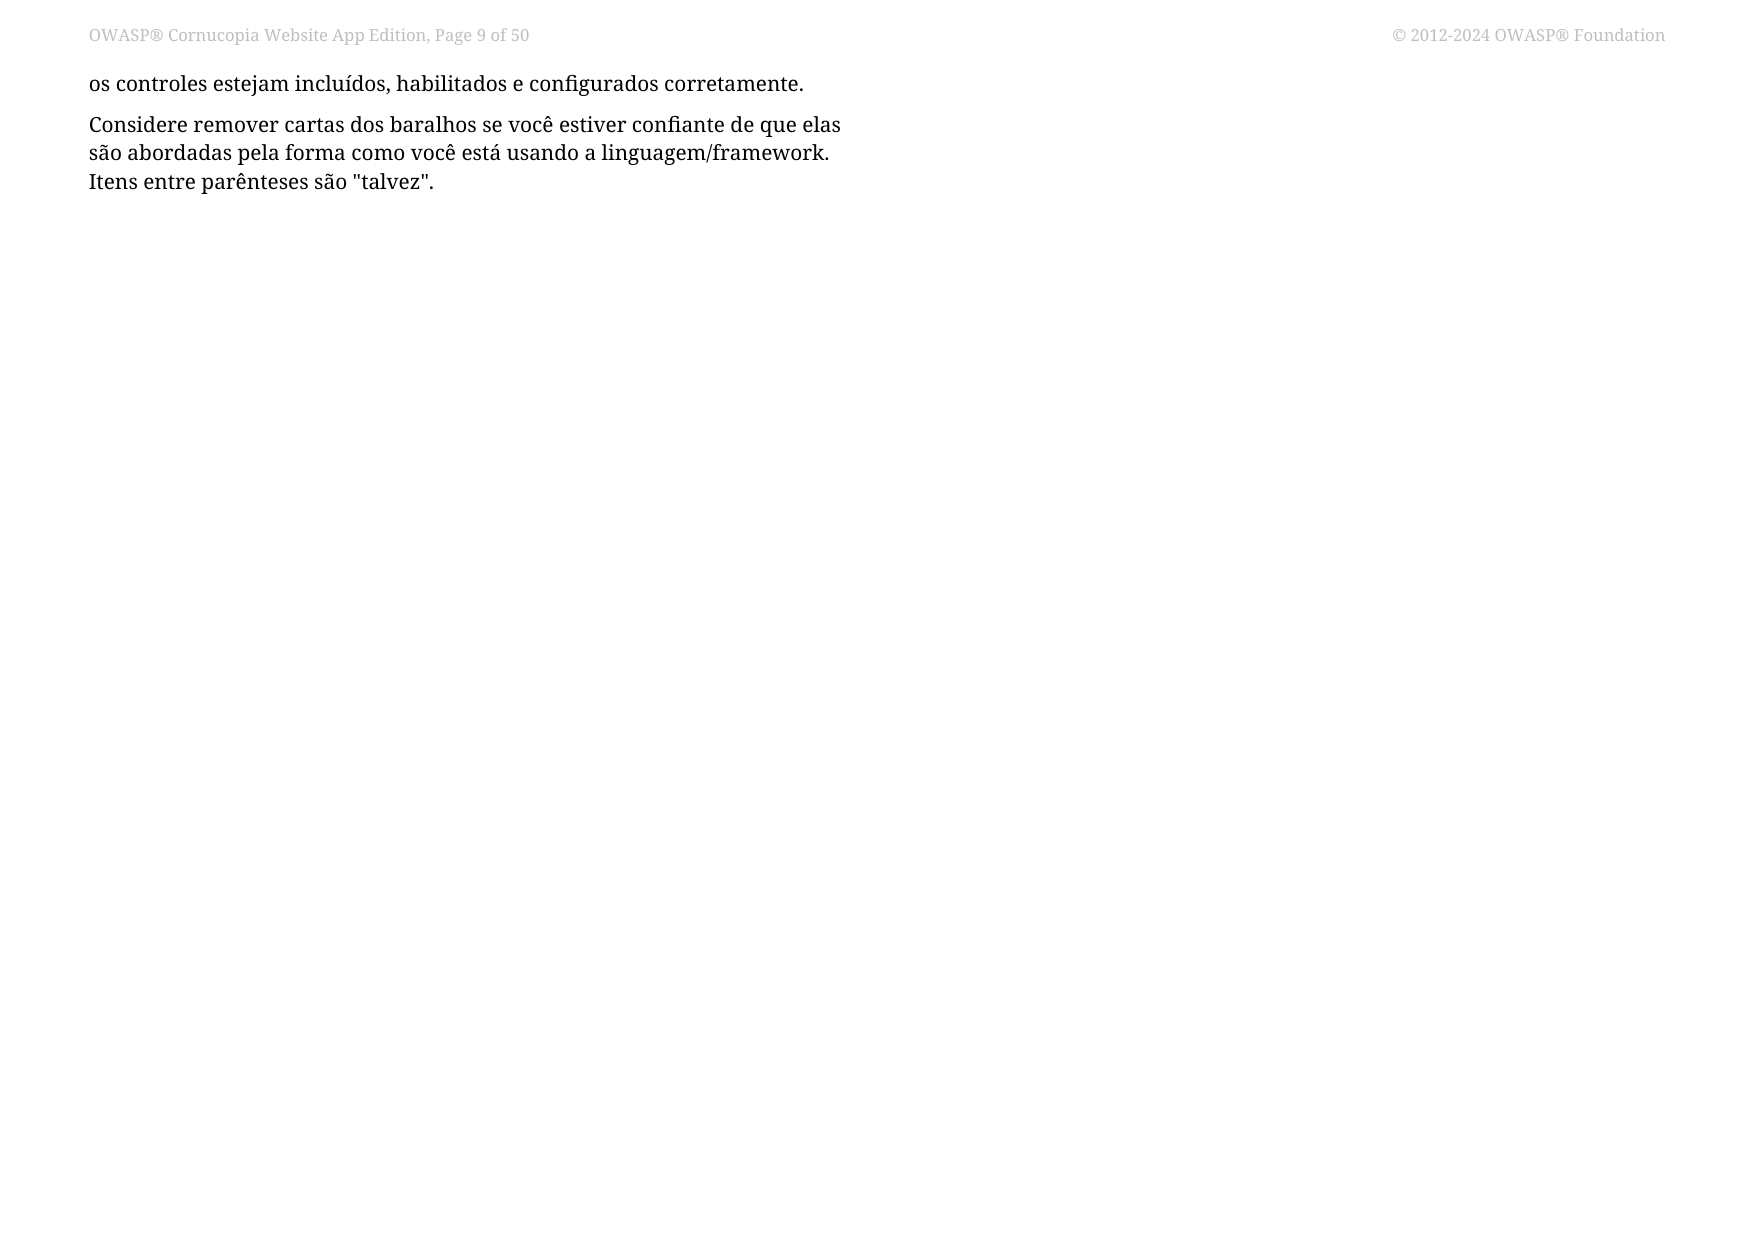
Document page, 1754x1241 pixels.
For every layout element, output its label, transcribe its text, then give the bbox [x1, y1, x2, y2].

table_header os controles estejam incluídos, habilitados e configurados corretamente. Considere remover cartas dos baralhos se você estiver confiante de que elas são abordadas pela forma como você está usando a linguagem/framework. Itens entre parênteses são "talvez". [78, 69, 856, 195]
table_header [856, 69, 913, 195]
table_header [913, 69, 1677, 195]
